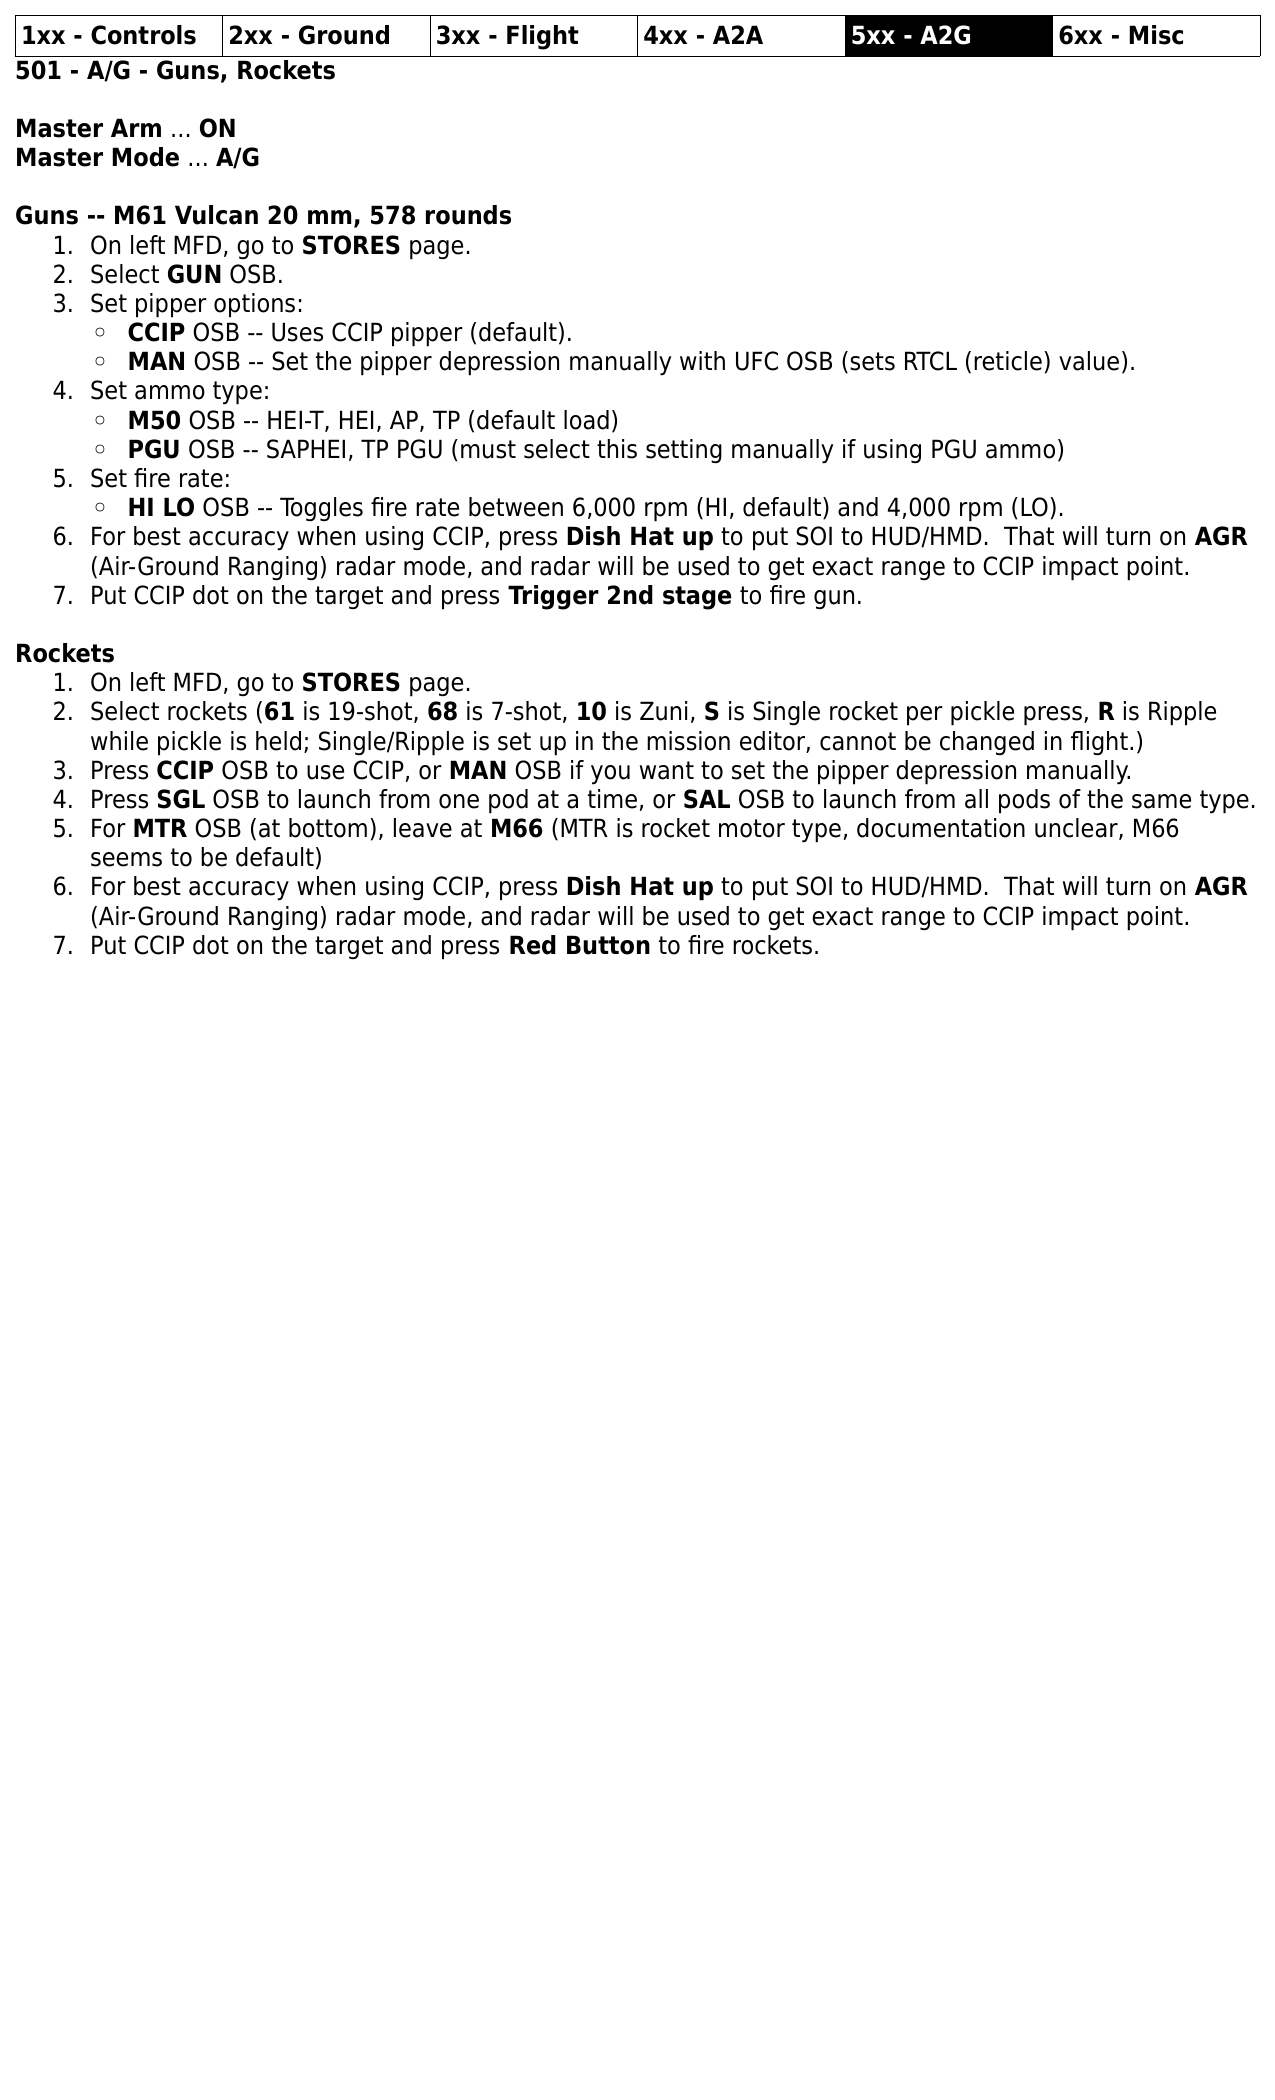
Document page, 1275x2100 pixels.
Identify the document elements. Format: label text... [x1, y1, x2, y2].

list PGU OSB -- SAPHEI, TP PGU (must select this setting manually if using PGU ammo) [90, 435, 1260, 464]
list Select GUN OSB. [52, 260, 1260, 289]
text Master Mode ... A/G [15, 143, 1260, 172]
list On left MFD, go to STORES page. [52, 668, 1260, 697]
list For best accuracy when using CCIP, press Dish Hat up to put SOI to HUD/HMD. That will turn on AGR (Air-Ground Ranging) radar mode, and radar will be used to get exact range to CCIP impact point. [52, 872, 1260, 931]
list Press CCIP OSB to use CCIP, or MAN OSB if you want to set the pipper depression manually. [52, 756, 1260, 785]
list On left MFD, go to STORES page. [52, 231, 1260, 260]
list Select rockets (61 is 19-shot, 68 is 7-shot, 10 is Zuni, S is Single rocket per pickle press, R is Ripple while pickle is held; Single/Ripple is set up in the mission editor, cannot be changed in flight.) [52, 697, 1260, 756]
text Master Arm ... ON [15, 114, 1260, 143]
list MAN OSB -- Set the pipper depression manually with UFC OSB (sets RTCL (reticle) value). [90, 347, 1260, 377]
list Put CCIP dot on the target and press Trigger 2nd stage to fire gun. [52, 581, 1260, 610]
list CCIP OSB -- Uses CCIP pipper (default). [90, 318, 1260, 347]
table_header 1xx - Controls [16, 16, 222, 56]
text 501 - A/G - Guns, Rockets [15, 57, 1260, 85]
list Press SGL OSB to launch from one pod at a time, or SAL OSB to launch from all pods of the same type. [52, 785, 1260, 814]
table_header 4xx - A2A [638, 16, 845, 56]
list Put CCIP dot on the target and press Red Button to fire rockets. [52, 931, 1260, 960]
text Rockets [15, 639, 1260, 668]
text Guns -- M61 Vulcan 20 mm, 578 rounds [15, 202, 1260, 231]
list Set ammo type: [52, 377, 1260, 406]
list For best accuracy when using CCIP, press Dish Hat up to put SOI to HUD/HMD. That will turn on AGR (Air-Ground Ranging) radar mode, and radar will be used to get exact range to CCIP impact point. [52, 522, 1260, 581]
list Set fire rate: [52, 464, 1260, 493]
table_header 5xx - A2G [846, 16, 1052, 56]
table_header 3xx - Flight [431, 16, 637, 56]
table_header 6xx - Misc [1053, 16, 1260, 56]
list Set pipper options: [52, 289, 1260, 318]
list HI LO OSB -- Toggles fire rate between 6,000 rpm (HI, default) and 4,000 rpm (LO). [90, 493, 1260, 522]
table_header 2xx - Ground [223, 16, 430, 56]
list M50 OSB -- HEI-T, HEI, AP, TP (default load) [90, 406, 1260, 435]
list For MTR OSB (at bottom), leave at M66 (MTR is rocket motor type, documentation unclear, M66 seems to be default) [52, 814, 1260, 872]
